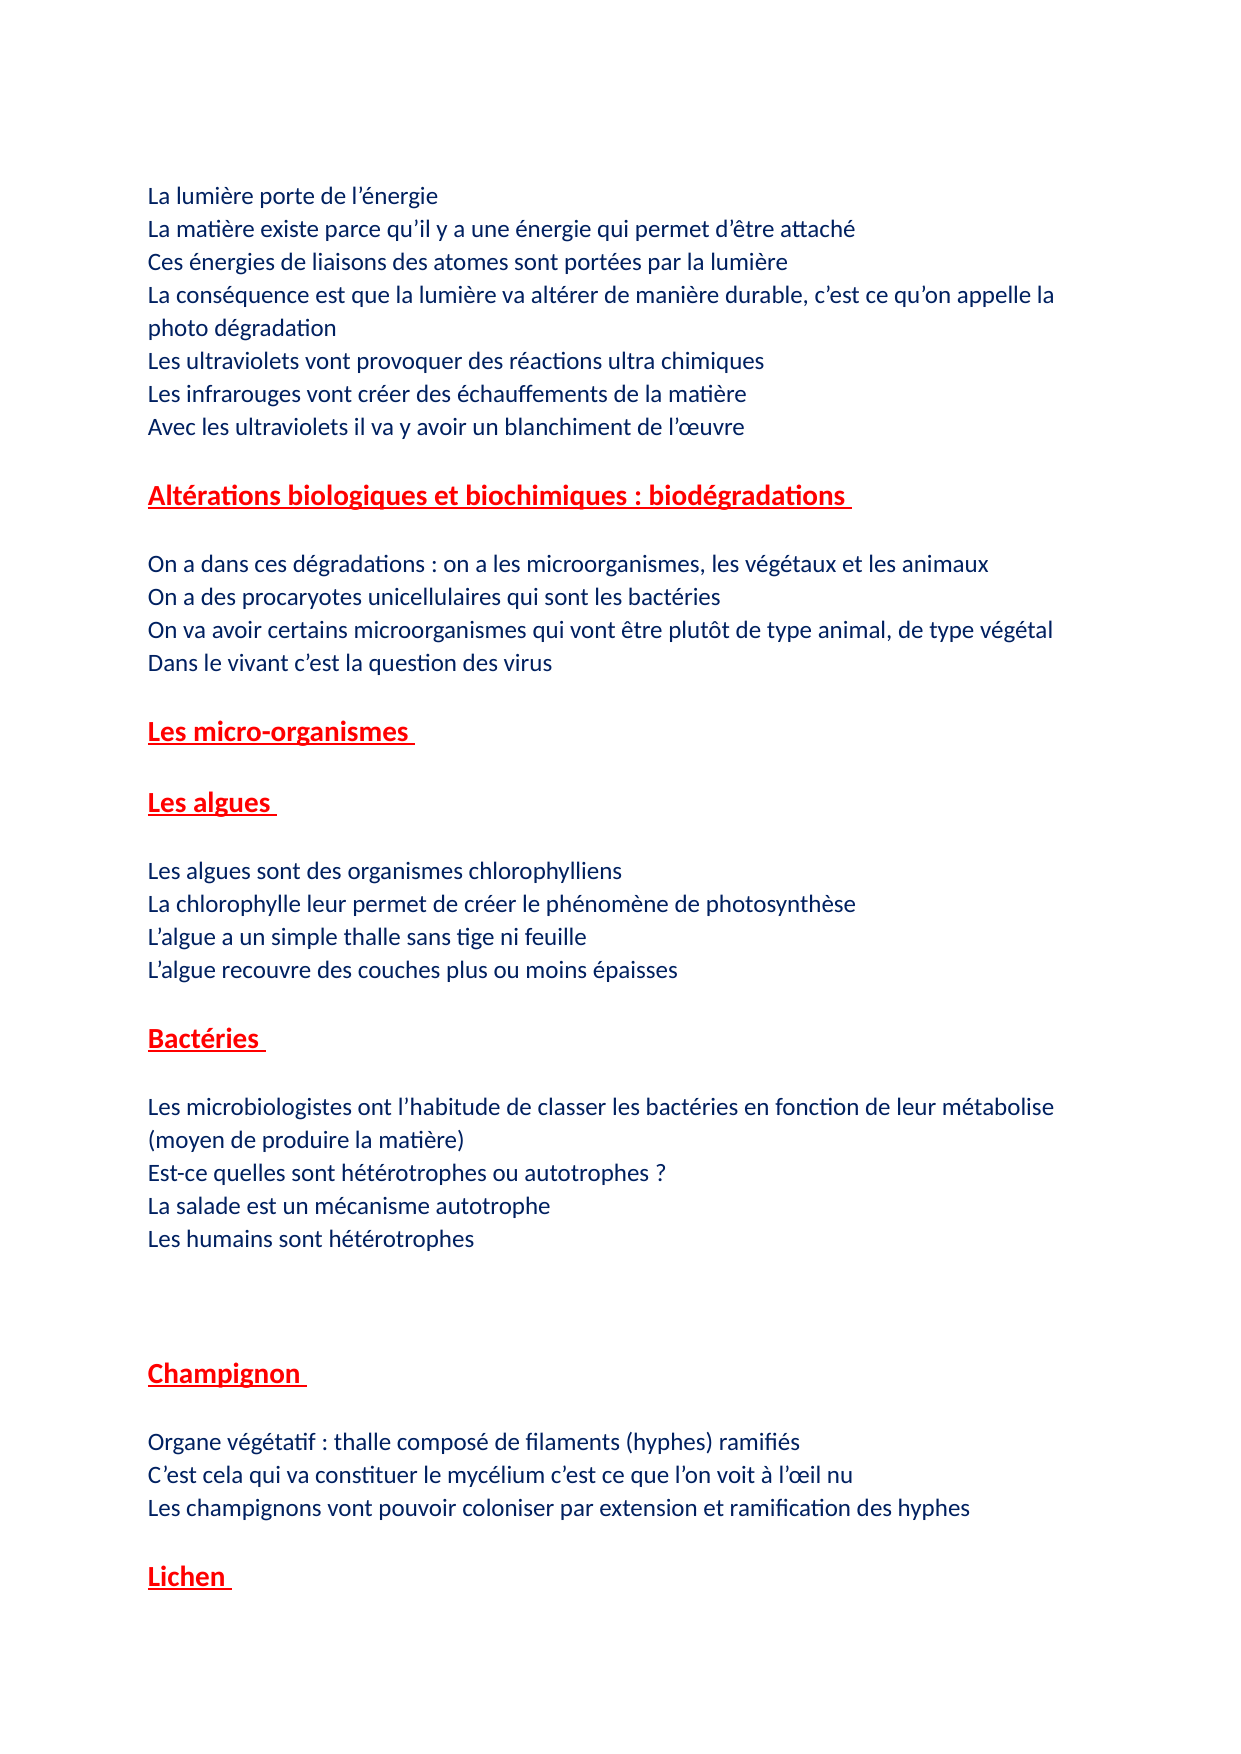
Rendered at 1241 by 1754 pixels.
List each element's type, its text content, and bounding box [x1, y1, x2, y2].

text Ces énergies de liaisons des atomes sont portées par la lumière [148, 246, 1093, 277]
text Les champignons vont pouvoir coloniser par extension et ramification des hyphes [148, 1492, 1093, 1522]
text Lichen [148, 1558, 1093, 1593]
text On va avoir certains microorganismes qui vont être plutôt de type animal, de type végétal [148, 614, 1093, 644]
text Dans le vivant c’est la question des virus [148, 647, 1093, 677]
text L’algue a un simple thalle sans tige ni feuille [148, 921, 1093, 952]
text Les ultraviolets vont provoquer des réactions ultra chimiques [148, 345, 1093, 376]
text Est-ce quelles sont hétérotrophes ou autotrophes ? [148, 1157, 1093, 1188]
text On a des procaryotes unicellulaires qui sont les bactéries [148, 581, 1093, 612]
text Les microbiologistes ont l’habitude de classer les bactéries en fonction de leur métabolise (moyen de produire la matière) [148, 1091, 1093, 1155]
text Avec les ultraviolets il va y avoir un blanchiment de l’œuvre [148, 411, 1093, 441]
text Les algues sont des organismes chlorophylliens [148, 855, 1093, 886]
text Les humains sont hétérotrophes [148, 1223, 1093, 1253]
text Organe végétatif : thalle composé de filaments (hyphes) ramifiés [148, 1426, 1093, 1457]
text La chlorophylle leur permet de créer le phénomène de photosynthèse [148, 888, 1093, 919]
text La lumière porte de l’énergie [148, 181, 1093, 211]
text Champignon [148, 1355, 1093, 1390]
text On a dans ces dégradations : on a les microorganismes, les végétaux et les animaux [148, 548, 1093, 579]
text Les algues [148, 784, 1093, 820]
text La conséquence est que la lumière va altérer de manière durable, c’est ce qu’on appelle la photo dégradation [148, 279, 1093, 343]
text Bactéries [148, 1020, 1093, 1056]
text La matière existe parce qu’il y a une énergie qui permet d’être attaché [148, 213, 1093, 244]
text C’est cela qui va constituer le mycélium c’est ce que l’on voit à l’œil nu [148, 1459, 1093, 1489]
text Altérations biologiques et biochimiques : biodégradations [148, 477, 1093, 512]
text Les micro-organismes [148, 713, 1093, 748]
text L’algue recouvre des couches plus ou moins épaisses [148, 954, 1093, 985]
text Les infrarouges vont créer des échauffements de la matière [148, 378, 1093, 408]
text La salade est un mécanisme autotrophe [148, 1190, 1093, 1221]
